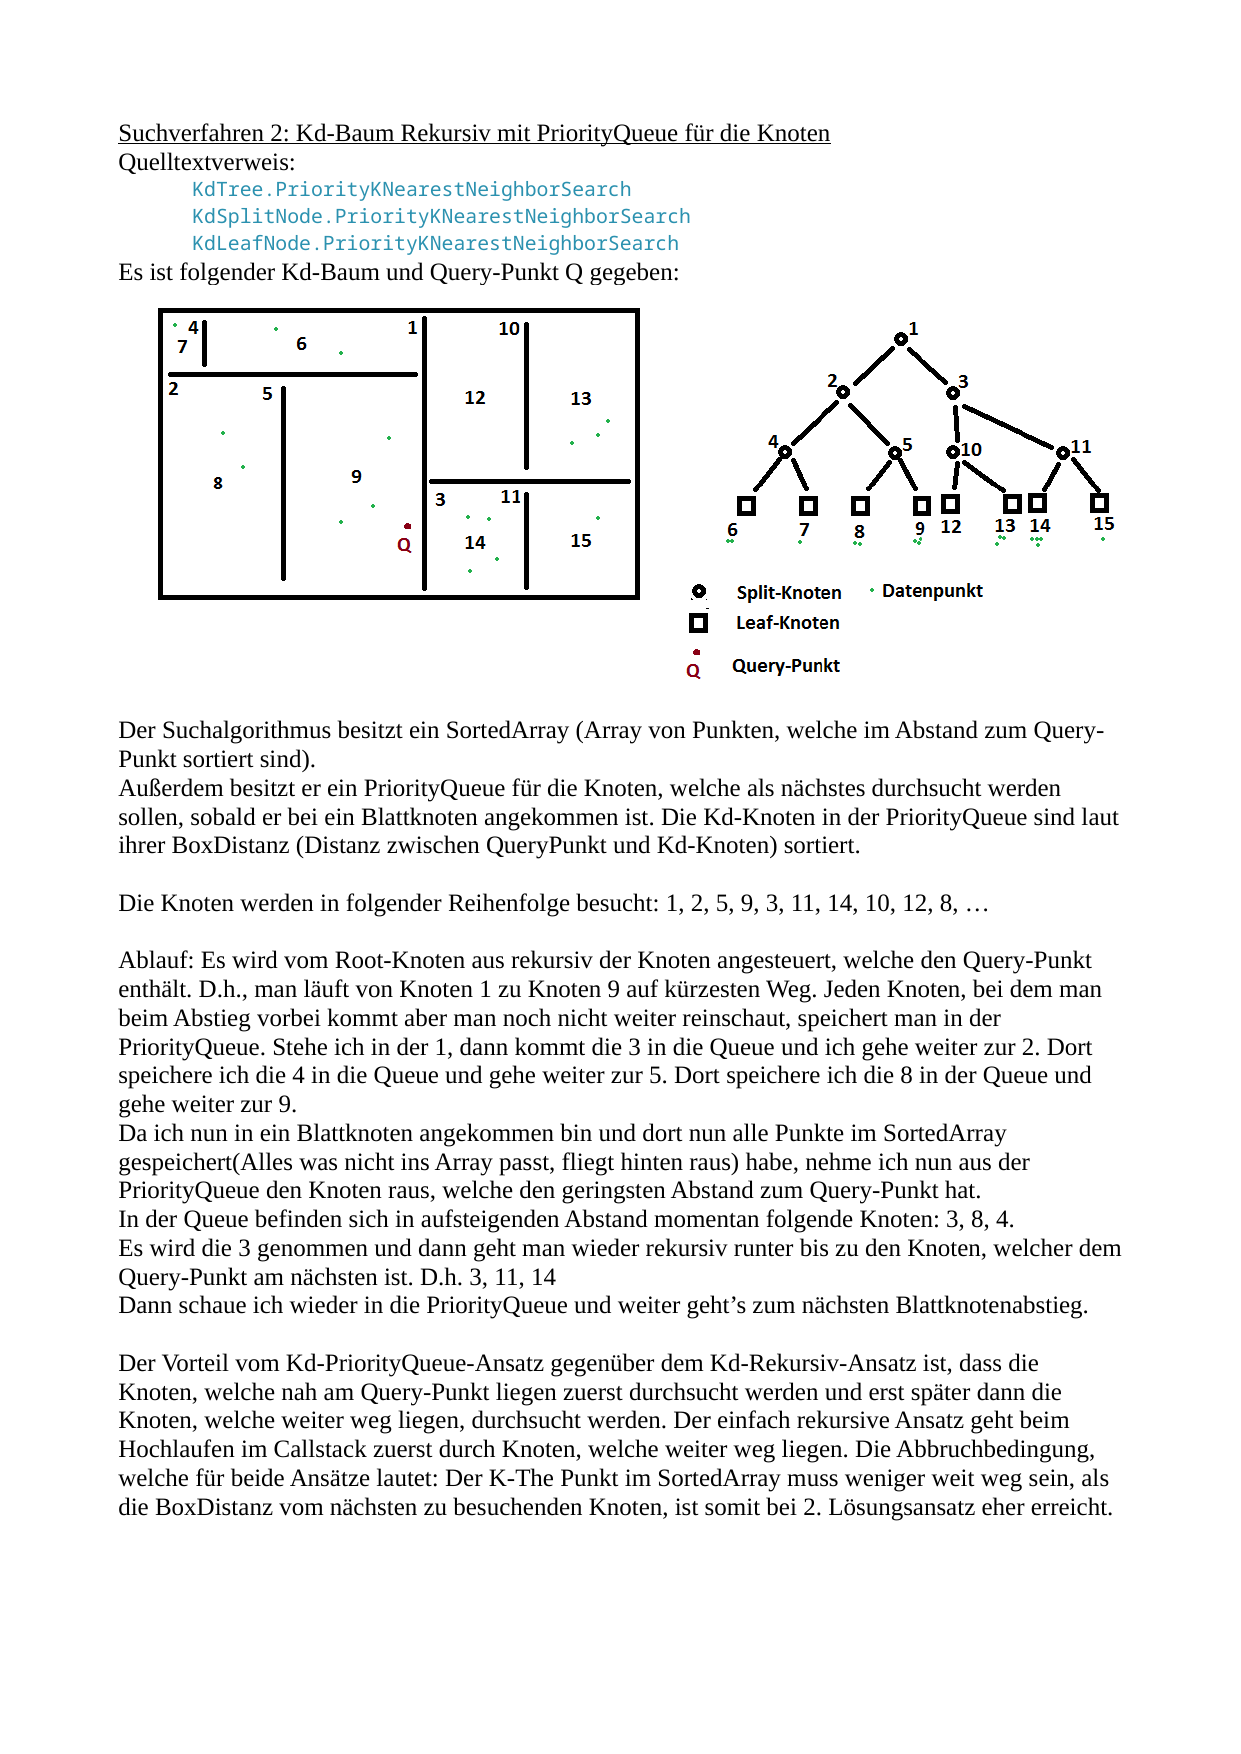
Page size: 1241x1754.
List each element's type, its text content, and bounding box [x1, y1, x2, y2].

text KdLeafNode.PriorityKNearestNeighborSearch [118, 229, 1122, 257]
text Die Knoten werden in folgender Reihenfolge besucht: 1, 2, 5, 9, 3, 11, 14, 10, 12, 8, … [118, 888, 1122, 917]
text Außerdem besitzt er ein PriorityQueue für die Knoten, welche als nächstes durchsucht werden sollen, sobald er bei ein Blattknoten angekommen ist. Die Kd-Knoten in der PriorityQueue sind laut ihrer BoxDistanz (Distanz zwischen QueryPunkt und Kd-Knoten) sortiert. [118, 773, 1122, 859]
text KdTree.PriorityKNearestNeighborSearch [118, 176, 1122, 203]
text Ablauf: Es wird vom Root-Knoten aus rekursiv der Knoten angesteuert, welche den Query-Punkt enthält. D.h., man läuft von Knoten 1 zu Knoten 9 auf kürzesten Weg. Jeden Knoten, bei dem man beim Abstieg vorbei kommt aber man noch nicht weiter reinschaut, speichert man in der PriorityQueue. Stehe ich in der 1, dann kommt die 3 in die Queue und ich gehe weiter zur 2. Dort speichere ich die 4 in die Queue und gehe weiter zur 5. Dort speichere ich die 8 in der Queue und gehe weiter zur 9. [118, 946, 1122, 1118]
text In der Queue befinden sich in aufsteigenden Abstand momentan folgende Knoten: 3, 8, 4. [118, 1204, 1122, 1233]
text KdSplitNode.PriorityKNearestNeighborSearch [118, 203, 1122, 229]
text Es ist folgender Kd-Baum und Query-Punkt Q gegeben: [118, 257, 1122, 285]
text Suchverfahren 2: Kd-Baum Rekursiv mit PriorityQueue für die Knoten [118, 118, 1122, 147]
text Quelltextverweis: [118, 147, 1122, 176]
text Es wird die 3 genommen und dann geht man wieder rekursiv runter bis zu den Knoten, welcher dem Query-Punkt am nächsten ist. D.h. 3, 11, 14 [118, 1233, 1122, 1291]
text Da ich nun in ein Blattknoten angekommen bin und dort nun alle Punkte im SortedArray gespeichert(Alles was nicht ins Array passt, fliegt hinten raus) habe, nehme ich nun aus der PriorityQueue den Knoten raus, welche den geringsten Abstand zum Query-Punkt hat. [118, 1118, 1122, 1204]
text Der Suchalgorithmus besitzt ein SortedArray (Array von Punkten, welche im Abstand zum Query-Punkt sortiert sind). [118, 716, 1122, 773]
text Dann schaue ich wieder in die PriorityQueue und weiter geht’s zum nächsten Blattknotenabstieg. [118, 1291, 1122, 1319]
text Der Vorteil vom Kd-PriorityQueue-Ansatz gegenüber dem Kd-Rekursiv-Ansatz ist, dass die Knoten, welche nah am Query-Punkt liegen zuerst durchsucht werden und erst später dann die Knoten, welche weiter weg liegen, durchsucht werden. Der einfach rekursive Ansatz geht beim Hochlaufen im Callstack zuerst durch Knoten, welche weiter weg liegen. Die Abbruchbedingung, welche für beide Ansätze lautet: Der K-The Punkt im SortedArray muss weniger weit weg sein, als die BoxDistanz vom nächsten zu besuchenden Knoten, ist somit bei 2. Lösungsansatz eher erreicht. [118, 1348, 1122, 1521]
